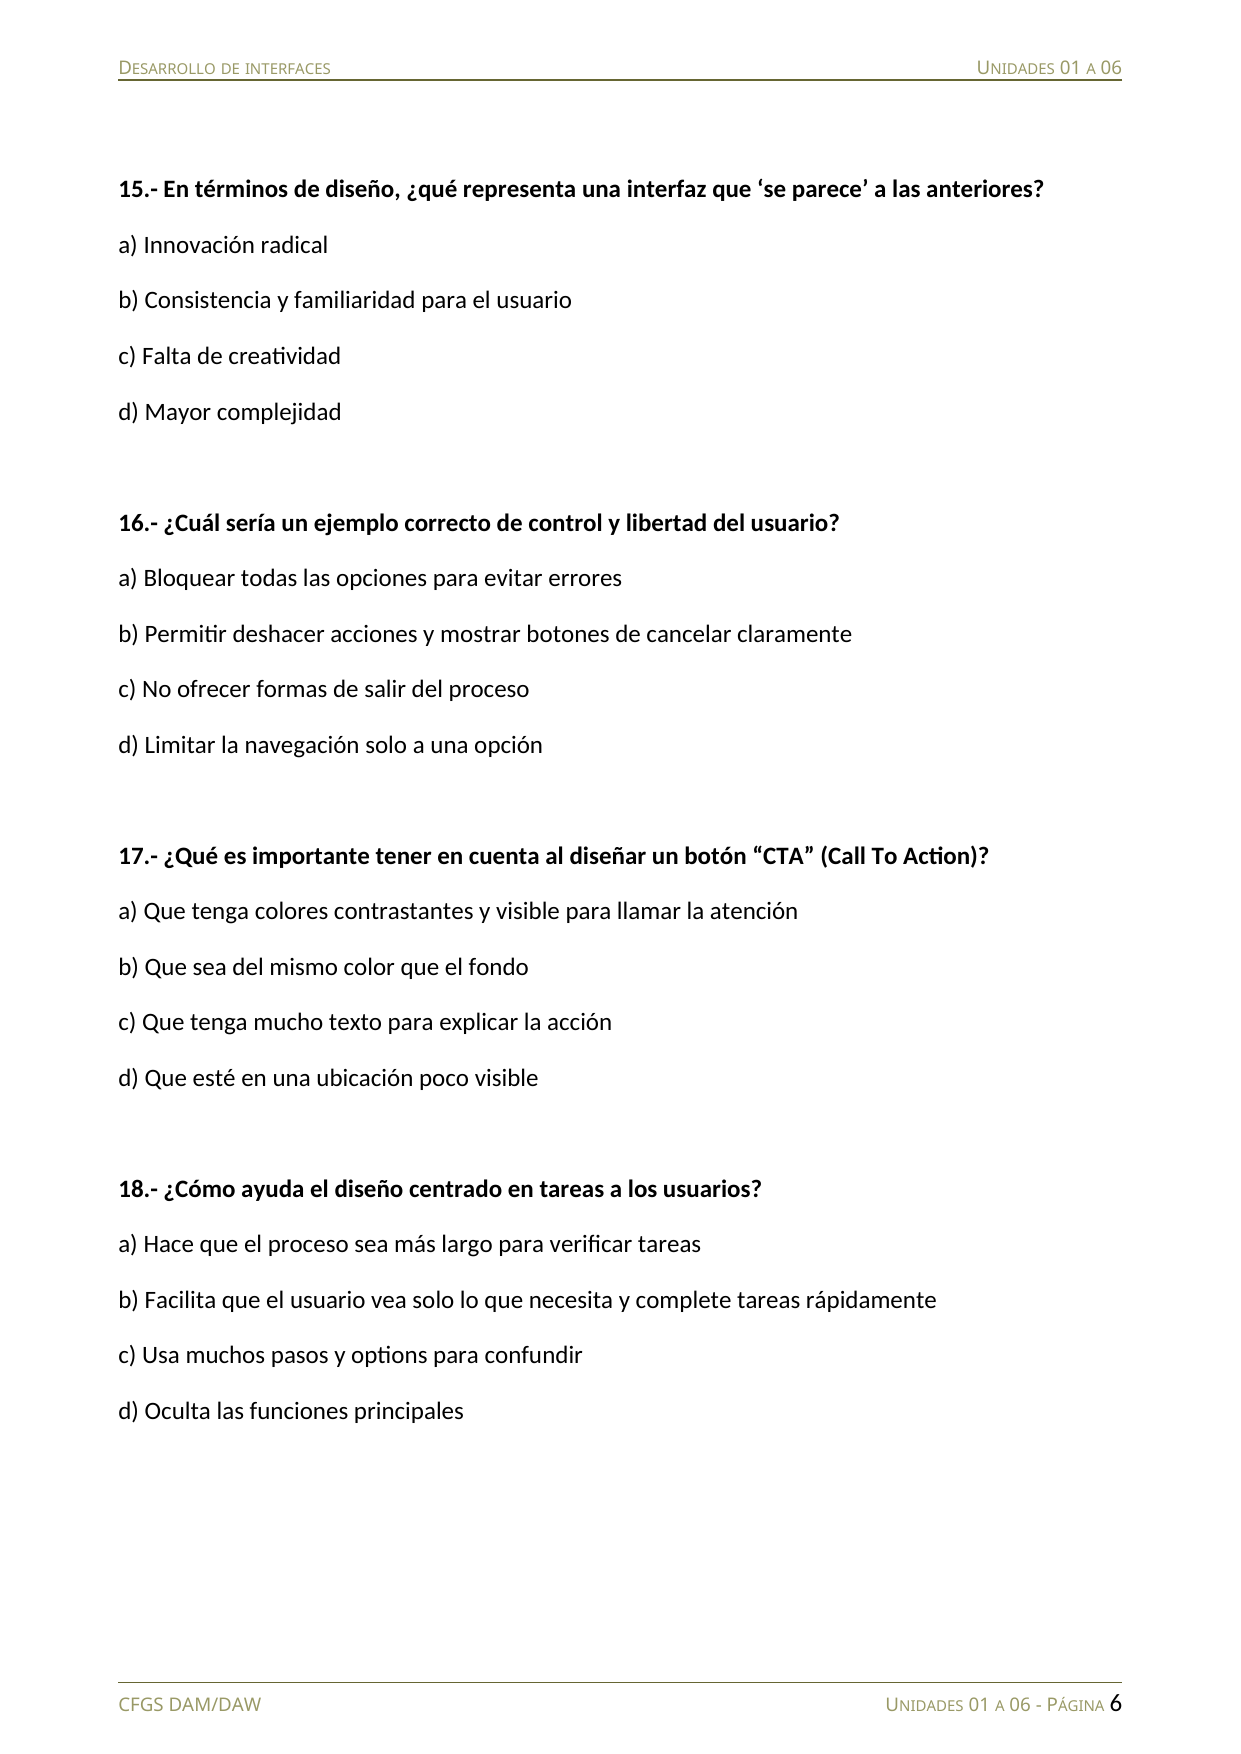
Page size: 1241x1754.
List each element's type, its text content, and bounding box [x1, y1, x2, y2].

text c) Que tenga mucho texto para explicar la acción [118, 1006, 1122, 1037]
text b) Permitir deshacer acciones y mostrar botones de cancelar claramente [118, 618, 1122, 648]
text c) No ofrecer formas de salir del proceso [118, 673, 1122, 704]
text b) Facilita que el usuario vea solo lo que necesita y complete tareas rápidamente [118, 1284, 1122, 1314]
text 17.- ¿Qué es importante tener en cuenta al diseñar un botón “CTA” (Call To Action)? [118, 840, 1122, 870]
text d) Que esté en una ubicación poco visible [118, 1062, 1122, 1092]
text d) Oculta las funciones principales [118, 1395, 1122, 1426]
text 18.- ¿Cómo ayuda el diseño centrado en tareas a los usuarios? [118, 1173, 1122, 1203]
text c) Falta de creatividad [118, 340, 1122, 371]
text a) Que tenga colores contrastantes y visible para llamar la atención [118, 895, 1122, 926]
text a) Innovación radical [118, 229, 1122, 259]
text d) Mayor complejidad [118, 396, 1122, 426]
text d) Limitar la navegación solo a una opción [118, 729, 1122, 759]
text a) Hace que el proceso sea más largo para verificar tareas [118, 1228, 1122, 1259]
text c) Usa muchos pasos y options para confundir [118, 1339, 1122, 1370]
text b) Que sea del mismo color que el fondo [118, 951, 1122, 981]
text 16.- ¿Cuál sería un ejemplo correcto de control y libertad del usuario? [118, 507, 1122, 537]
text 15.- En términos de diseño, ¿qué representa una interfaz que ‘se parece’ a las anteriores? [118, 173, 1122, 204]
text a) Bloquear todas las opciones para evitar errores [118, 562, 1122, 593]
text b) Consistencia y familiaridad para el usuario [118, 284, 1122, 315]
